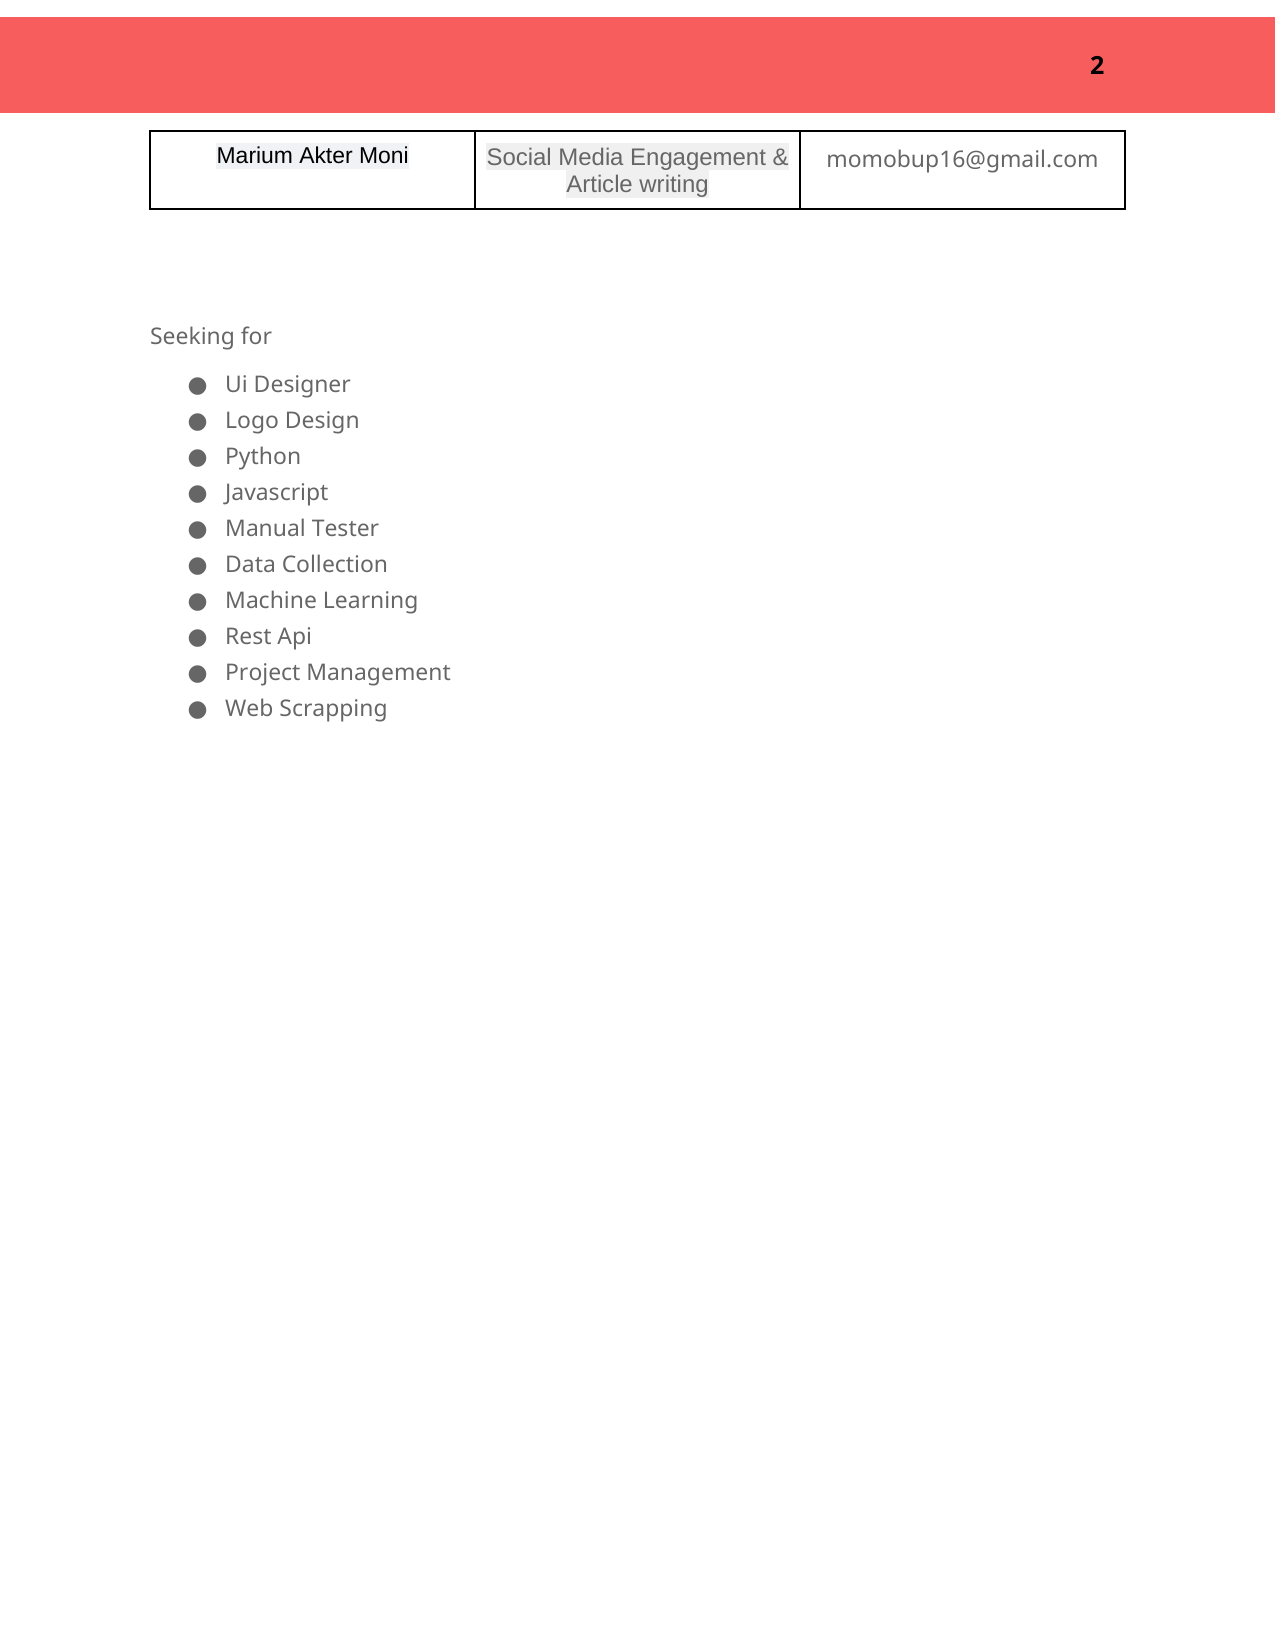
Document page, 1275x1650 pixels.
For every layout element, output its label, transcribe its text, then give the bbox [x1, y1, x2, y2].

list Web Scrapping [187, 691, 1125, 723]
list Machine Learning [187, 584, 1125, 615]
list Javascript [187, 476, 1125, 507]
table_cell Marium Akter Moni [151, 132, 474, 208]
list Python [187, 440, 1125, 471]
list Project Management [187, 656, 1125, 687]
list Ui Designer [187, 368, 1125, 399]
list Data Collection [187, 548, 1125, 579]
list Manual Tester [187, 512, 1125, 543]
text Seeking for [150, 319, 1125, 351]
list Rest Api [187, 619, 1125, 651]
table_cell Social Media Engagement & Article writing [476, 132, 799, 208]
list Logo Design [187, 404, 1125, 435]
table_cell momobup16@gmail.com [801, 132, 1124, 208]
